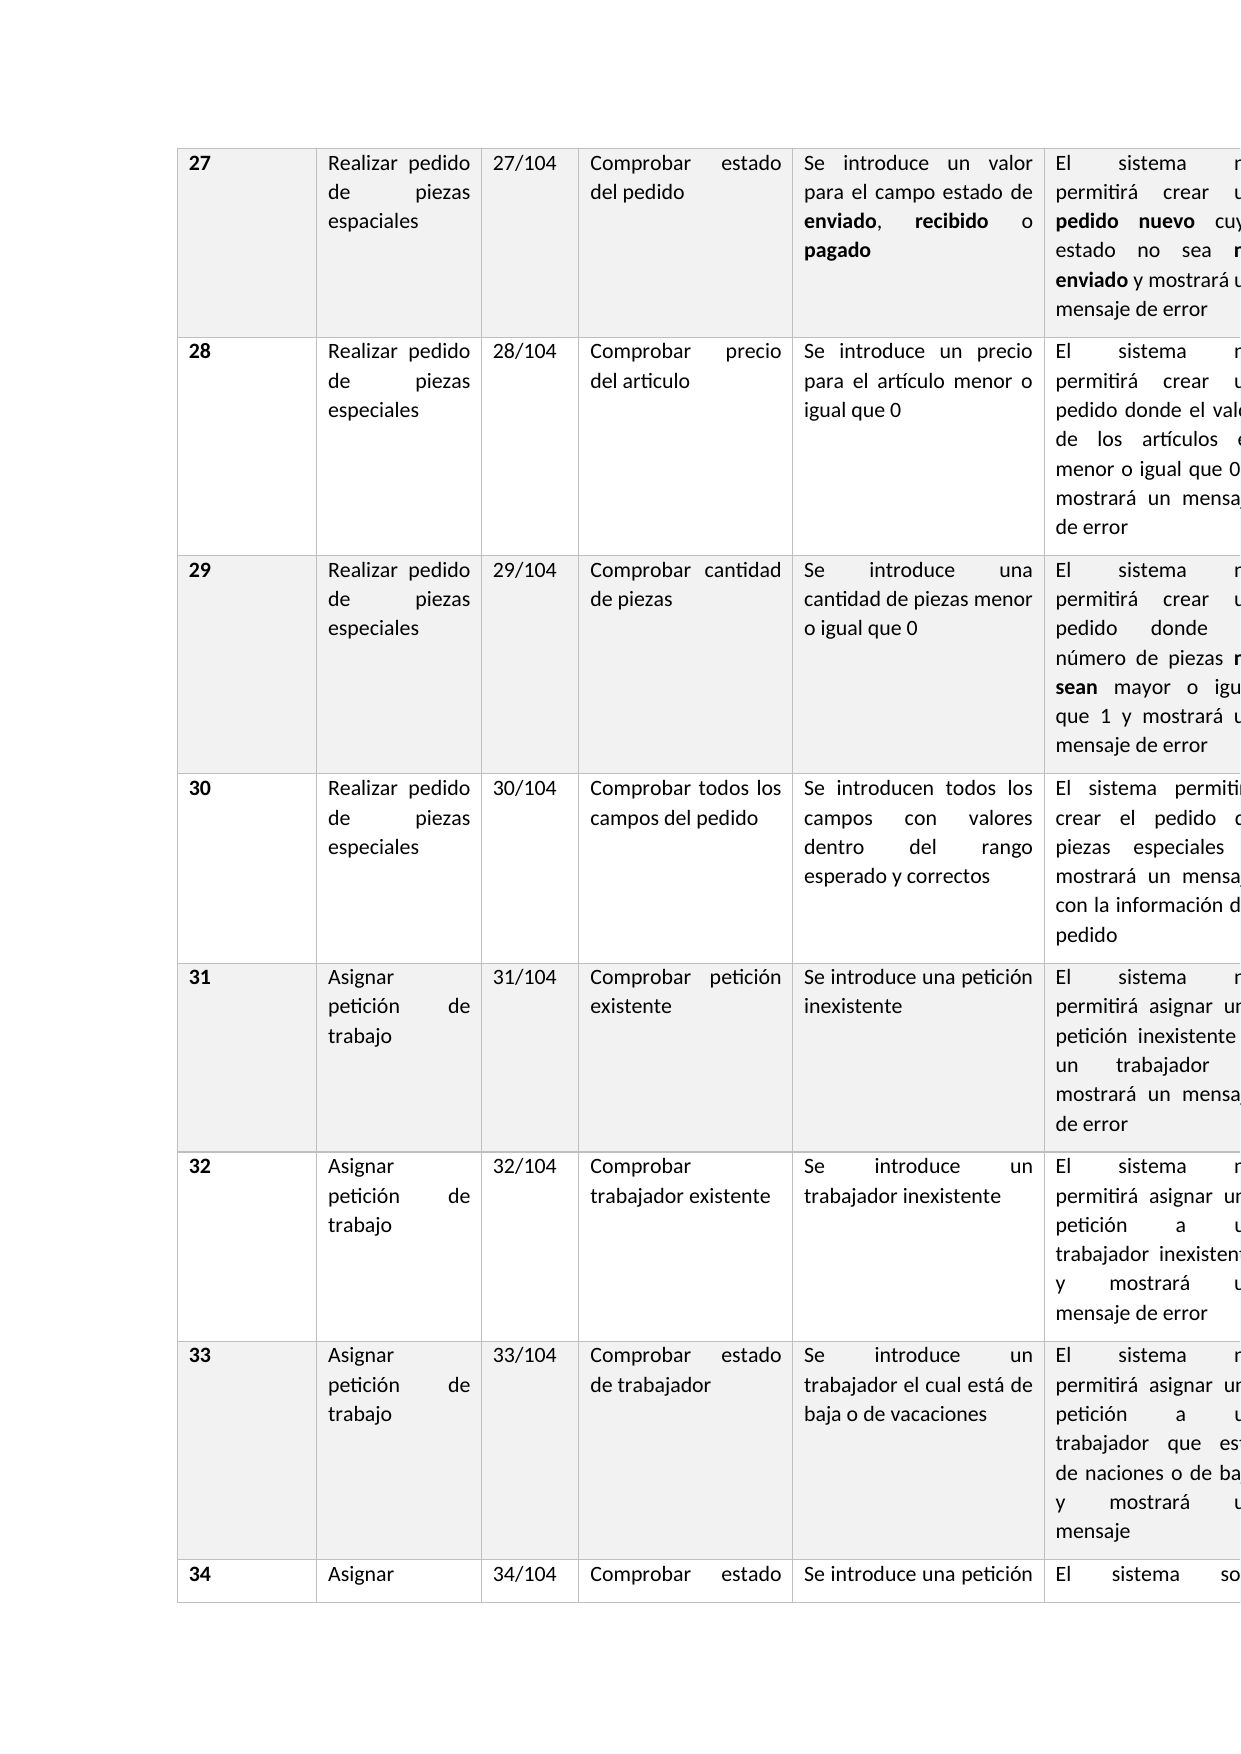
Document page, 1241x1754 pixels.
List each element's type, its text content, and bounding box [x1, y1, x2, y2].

table_cell El sistema solo permitirá asignar peticiones cuyo estado pendiente y mostrará un mensaje [1045, 1560, 1240, 1602]
table_cell Asignar petición de trabajo [317, 964, 481, 1151]
table_cell Se introduce una petición [793, 1560, 1044, 1602]
table_cell 30 [178, 774, 316, 962]
table_cell El sistema no permitirá asignar una petición inexistente a un trabajador y mostrará un mensaje de error [1045, 964, 1240, 1151]
table_cell Asignar [317, 1560, 481, 1602]
table_cell Se introduce una cantidad de piezas menor o igual que 0 [793, 556, 1044, 773]
table_cell 29 [178, 556, 316, 773]
table_cell Asignar petición de trabajo [317, 1342, 481, 1559]
table_cell 34 [178, 1560, 316, 1602]
table_cell 34/104 [482, 1560, 578, 1602]
table_cell Comprobar cantidad de piezas [579, 556, 792, 773]
table_cell Se introduce un precio para el artículo menor o igual que 0 [793, 338, 1044, 555]
table_cell 27/104 [482, 149, 578, 337]
table_cell El sistema no permitirá crear un pedido donde el valor de los artículos es menor o igual que 0 y mostrará un mensaje de error [1045, 338, 1240, 555]
table_cell El sistema no permitirá asignar una petición a un trabajador que esté de naciones o de baja y mostrará un mensaje [1045, 1342, 1240, 1559]
table_cell 31/104 [482, 964, 578, 1151]
table_cell 29/104 [482, 556, 578, 773]
table_cell 27 [178, 149, 316, 337]
table_cell Realizar pedido de piezas especiales [317, 556, 481, 773]
table_cell 33/104 [482, 1342, 578, 1559]
table_cell El sistema no permitirá crear un pedido donde el número de piezas no sean mayor o igual que 1 y mostrará un mensaje de error [1045, 556, 1240, 773]
table_cell Realizar pedido de piezas especiales [317, 338, 481, 555]
table_cell Realizar pedido de piezas espaciales [317, 149, 481, 337]
table_cell Comprobar trabajador existente [579, 1153, 792, 1341]
table_cell 30/104 [482, 774, 578, 962]
table_cell El sistema no permitirá crear un pedido nuevo cuyo estado no sea no enviado y mostrará un mensaje de error [1045, 149, 1240, 337]
table_cell 32/104 [482, 1153, 578, 1341]
table_cell Se introduce una petición inexistente [793, 964, 1044, 1151]
table_cell 33 [178, 1342, 316, 1559]
table_cell 31 [178, 964, 316, 1151]
table_cell Comprobar estado de trabajador [579, 1342, 792, 1559]
table_cell Realizar pedido de piezas especiales [317, 774, 481, 962]
table_cell 28/104 [482, 338, 578, 555]
table_cell El sistema no permitirá asignar una petición a un trabajador inexistente y mostrará un mensaje de error [1045, 1153, 1240, 1341]
table_cell Se introducen todos los campos con valores dentro del rango esperado y correctos [793, 774, 1044, 962]
table_cell El sistema permitirá crear el pedido de piezas especiales y mostrará un mensaje con la información del pedido [1045, 774, 1240, 962]
table_cell Se introduce un trabajador el cual está de baja o de vacaciones [793, 1342, 1044, 1559]
table_cell Comprobar petición existente [579, 964, 792, 1151]
table_cell Se introduce un trabajador inexistente [793, 1153, 1044, 1341]
table_cell Comprobar estado [579, 1560, 792, 1602]
table_cell Comprobar estado del pedido [579, 149, 792, 337]
table_cell Comprobar todos los campos del pedido [579, 774, 792, 962]
table_cell 32 [178, 1153, 316, 1341]
table_cell Comprobar precio del articulo [579, 338, 792, 555]
table_cell Se introduce un valor para el campo estado de enviado, recibido o pagado [793, 149, 1044, 337]
table_cell Asignar petición de trabajo [317, 1153, 481, 1341]
table_cell 28 [178, 338, 316, 555]
